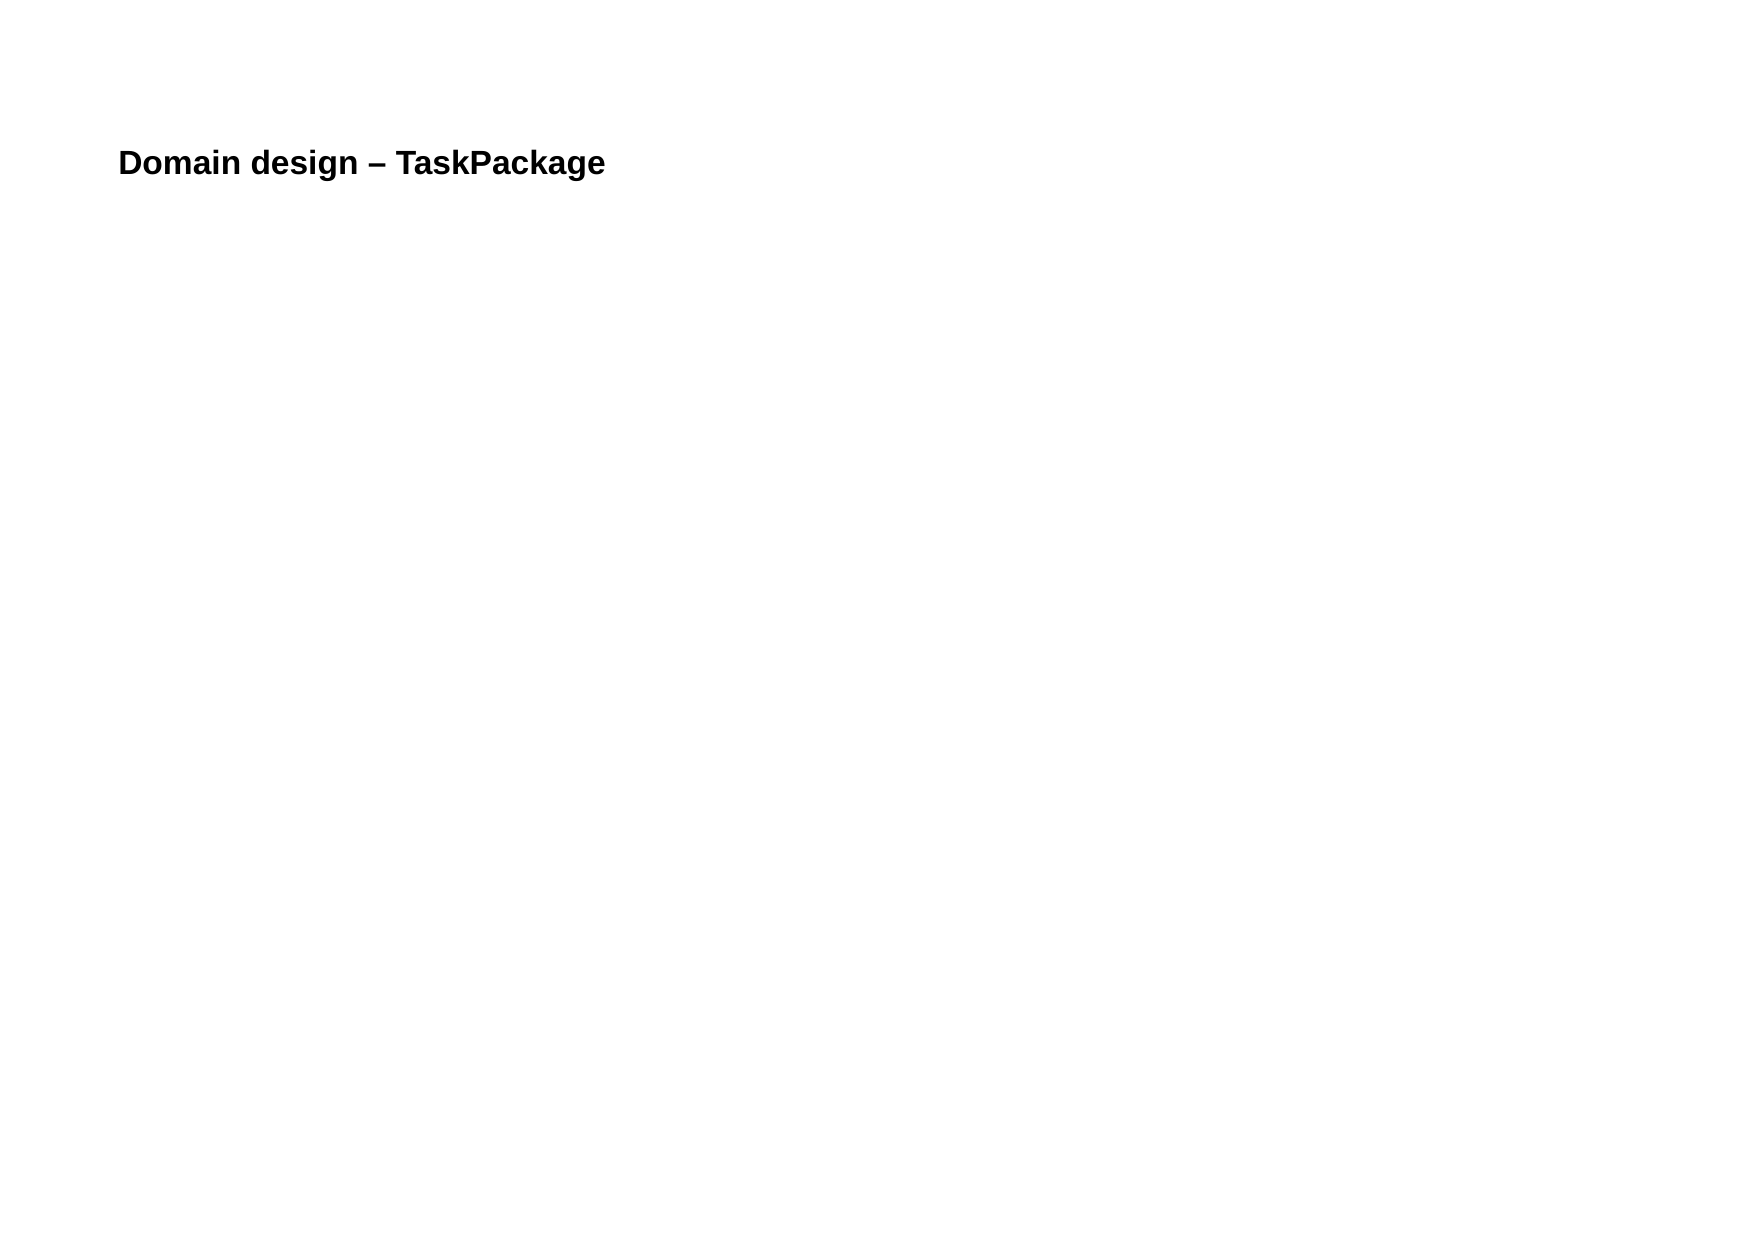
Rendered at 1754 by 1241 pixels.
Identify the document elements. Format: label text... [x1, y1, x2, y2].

subtitle Domain design – TaskPackage [118, 143, 1636, 182]
